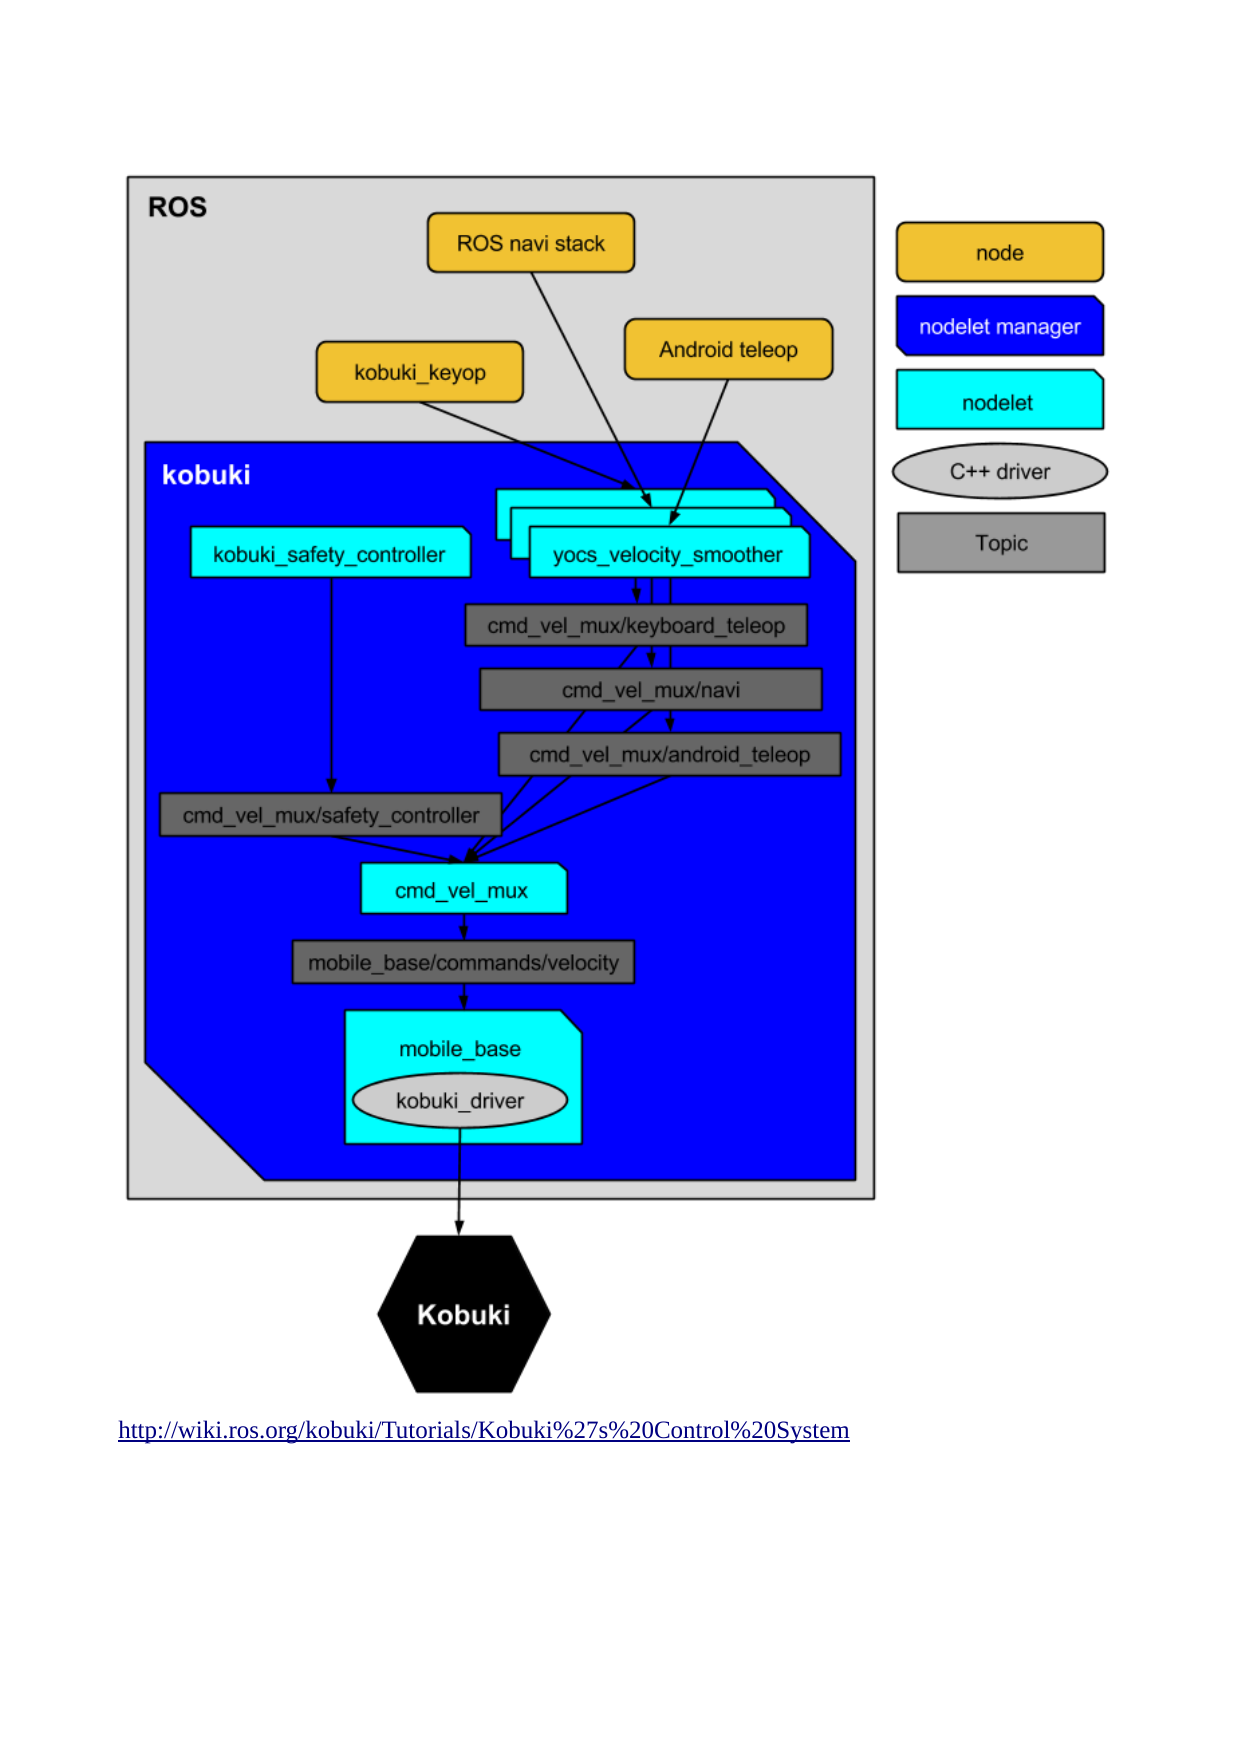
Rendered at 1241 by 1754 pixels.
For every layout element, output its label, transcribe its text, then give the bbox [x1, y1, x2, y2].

text http://wiki.ros.org/kobuki/Tutorials/Kobuki%27s%20Control%20System [118, 1410, 1122, 1444]
picture [118, 167, 1123, 1410]
